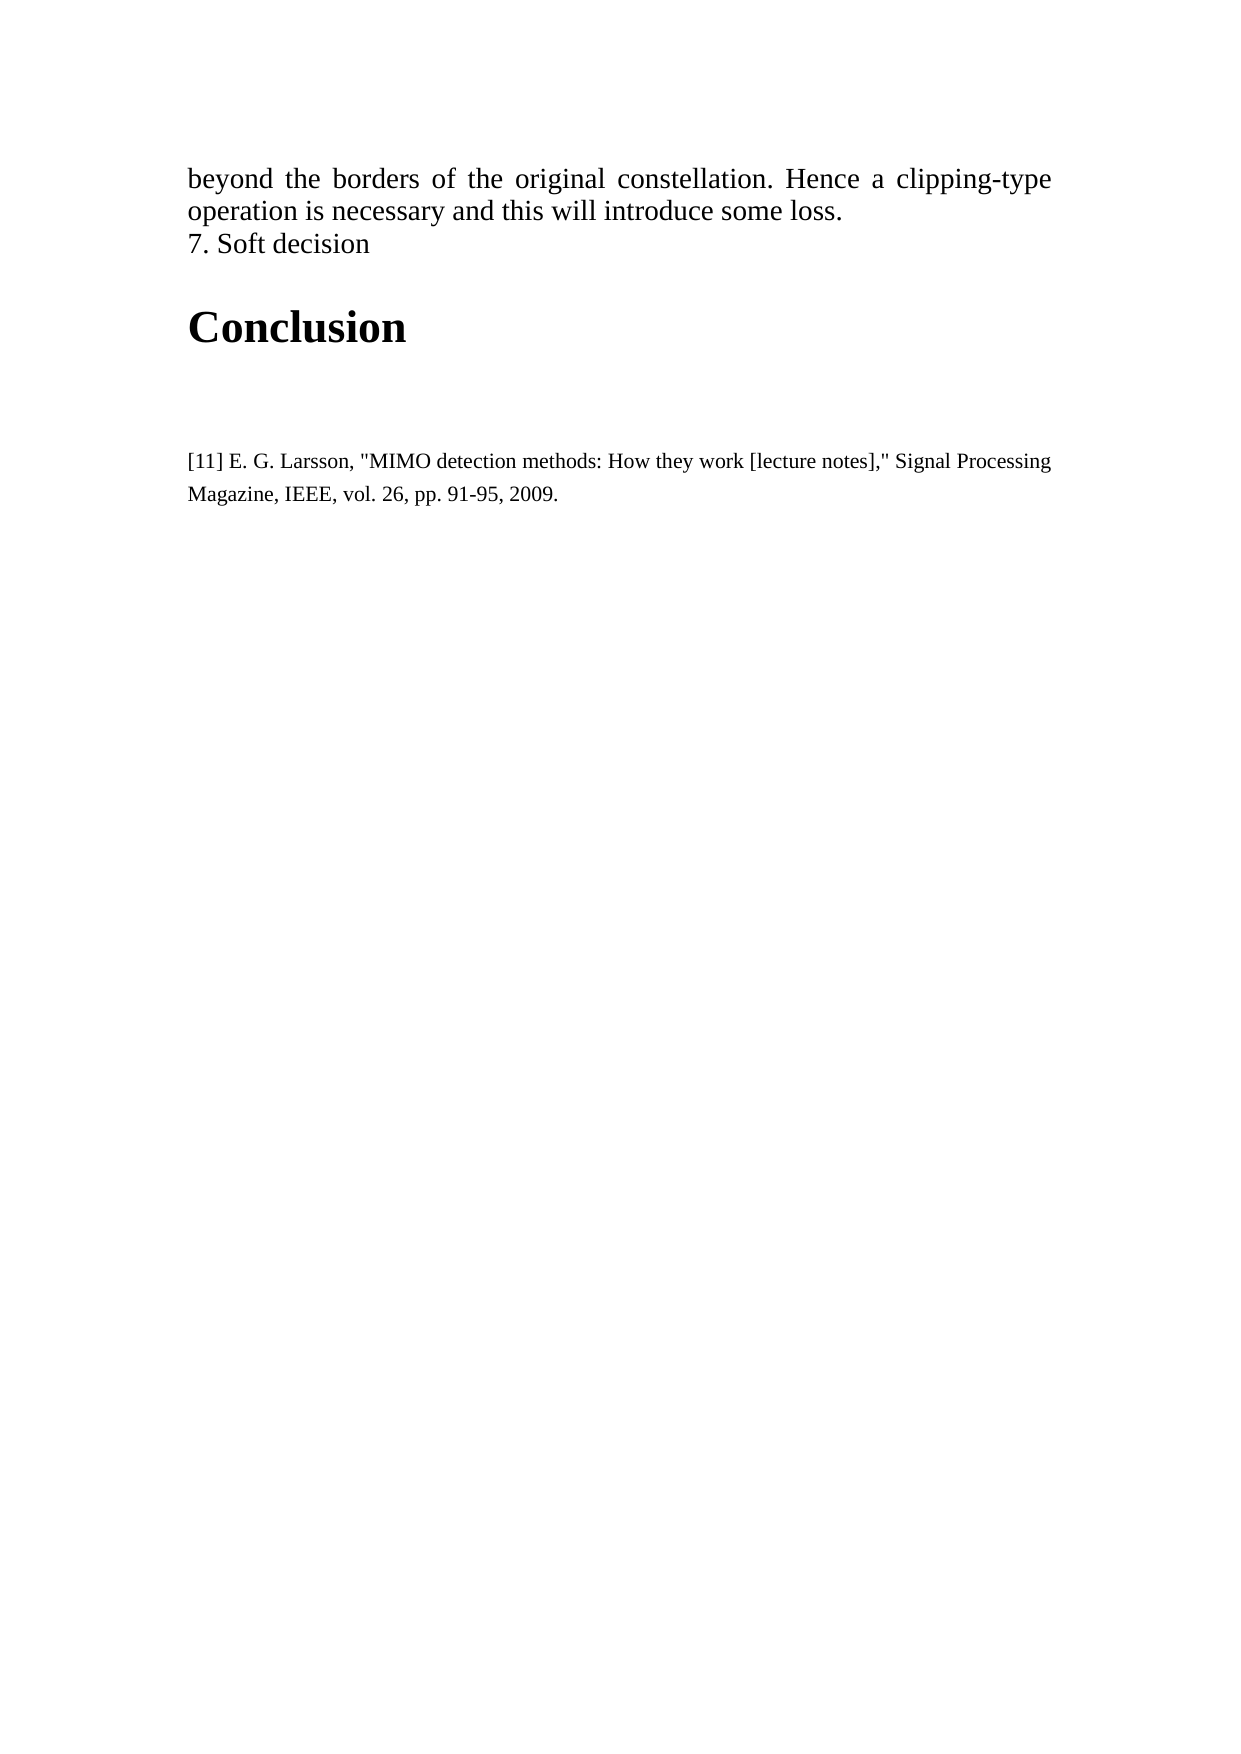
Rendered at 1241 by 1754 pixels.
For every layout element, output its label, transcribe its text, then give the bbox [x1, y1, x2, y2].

subtitle Conclusion [187, 295, 1053, 360]
list Soft decision [187, 227, 1053, 259]
text [11] E. G. Larsson, "MIMO detection methods: How they work [lecture notes]," Signal Processing Magazine, IEEE, vol. 26, pp. 91-95, 2009. [187, 445, 1053, 510]
text beyond the borders of the original constellation. Hence a clipping-type operation is necessary and this will introduce some loss. [187, 162, 1053, 227]
